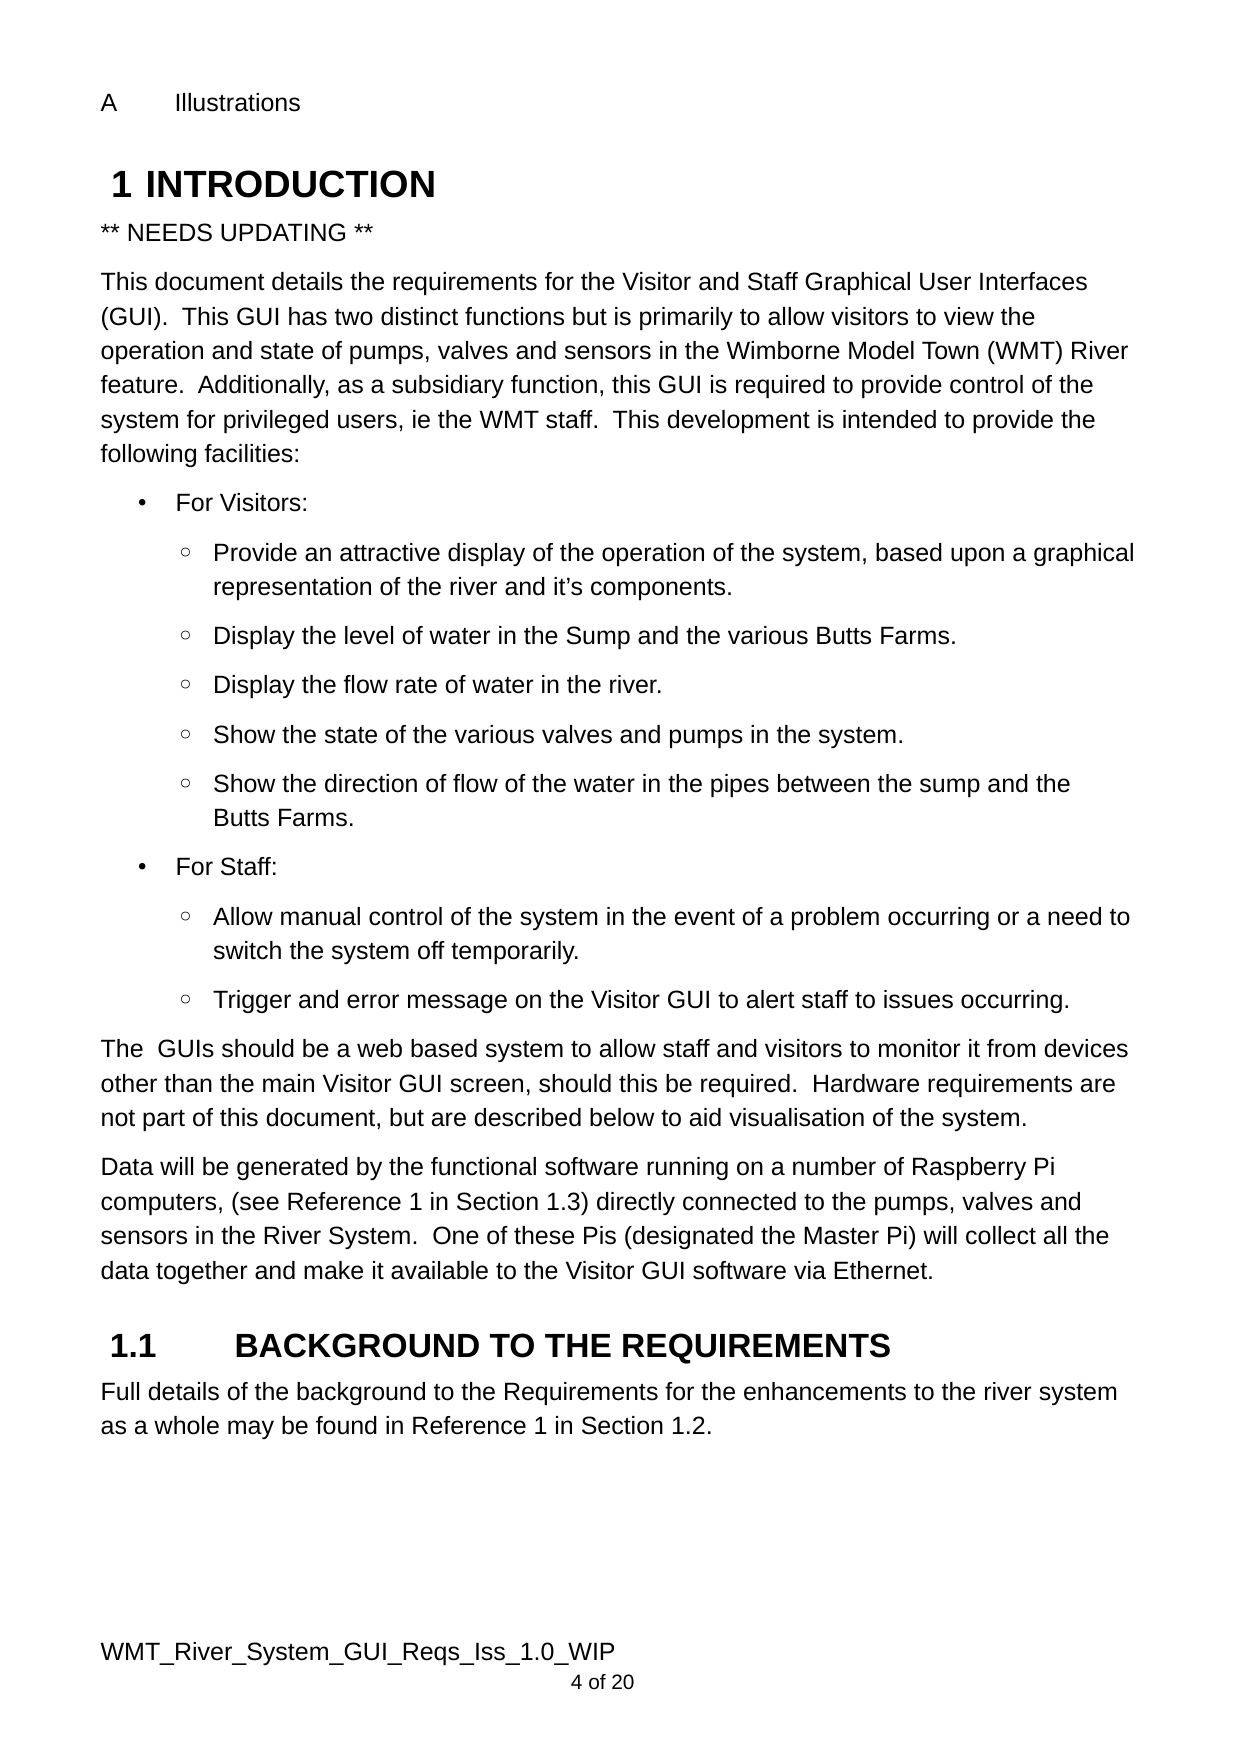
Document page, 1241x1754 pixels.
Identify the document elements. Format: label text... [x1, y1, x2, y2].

list For Staff: [138, 852, 1140, 881]
text Data will be generated by the functional software running on a number of Raspberry Pi computers, (see Reference 1 in Section 1.3) directly connected to the pumps, valves and sensors in the River System. One of these Pis (designated the Master Pi) will collect all the data together and make it available to the Visitor GUI software via Ethernet. [100, 1152, 1140, 1284]
list Show the state of the various valves and pumps in the system. [175, 719, 1140, 748]
subtitle INTRODUCTION [100, 162, 1140, 205]
list Display the level of water in the Sump and the various Butts Farms. [175, 621, 1140, 650]
list For Visitors: [138, 488, 1140, 517]
subtitle BACKGROUND TO THE REQUIREMENTS [100, 1326, 1140, 1364]
list Allow manual control of the system in the event of a problem occurring or a need to switch the system off temporarily. [175, 902, 1140, 965]
list Provide an attractive display of the operation of the system, based upon a graphical representation of the river and it’s components. [175, 538, 1140, 601]
text ** NEEDS UPDATING ** [100, 218, 1140, 247]
list Show the direction of flow of the water in the pipes between the sump and the Butts Farms. [175, 769, 1140, 832]
list Display the flow rate of water in the river. [175, 670, 1140, 699]
text Full details of the background to the Requirements for the enhancements to the river system as a whole may be found in Reference 1 in Section 1.2. [100, 1377, 1140, 1440]
text A Illustrations [100, 88, 1140, 116]
text This document details the requirements for the Visitor and Staff Graphical User Interfaces (GUI). This GUI has two distinct functions but is primarily to allow visitors to view the operation and state of pumps, valves and sensors in the Wimborne Model Town (WMT) River feature. Additionally, as a subsidiary function, this GUI is required to provide control of the system for privileged users, ie the WMT staff. This development is intended to provide the following facilities: [100, 267, 1140, 468]
list Trigger and error message on the Visitor GUI to alert staff to issues occurring. [175, 985, 1140, 1014]
text The GUIs should be a web based system to allow staff and visitors to monitor it from devices other than the main Visitor GUI screen, should this be required. Hardware requirements are not part of this document, but are described below to aid visualisation of the system. [100, 1034, 1140, 1132]
